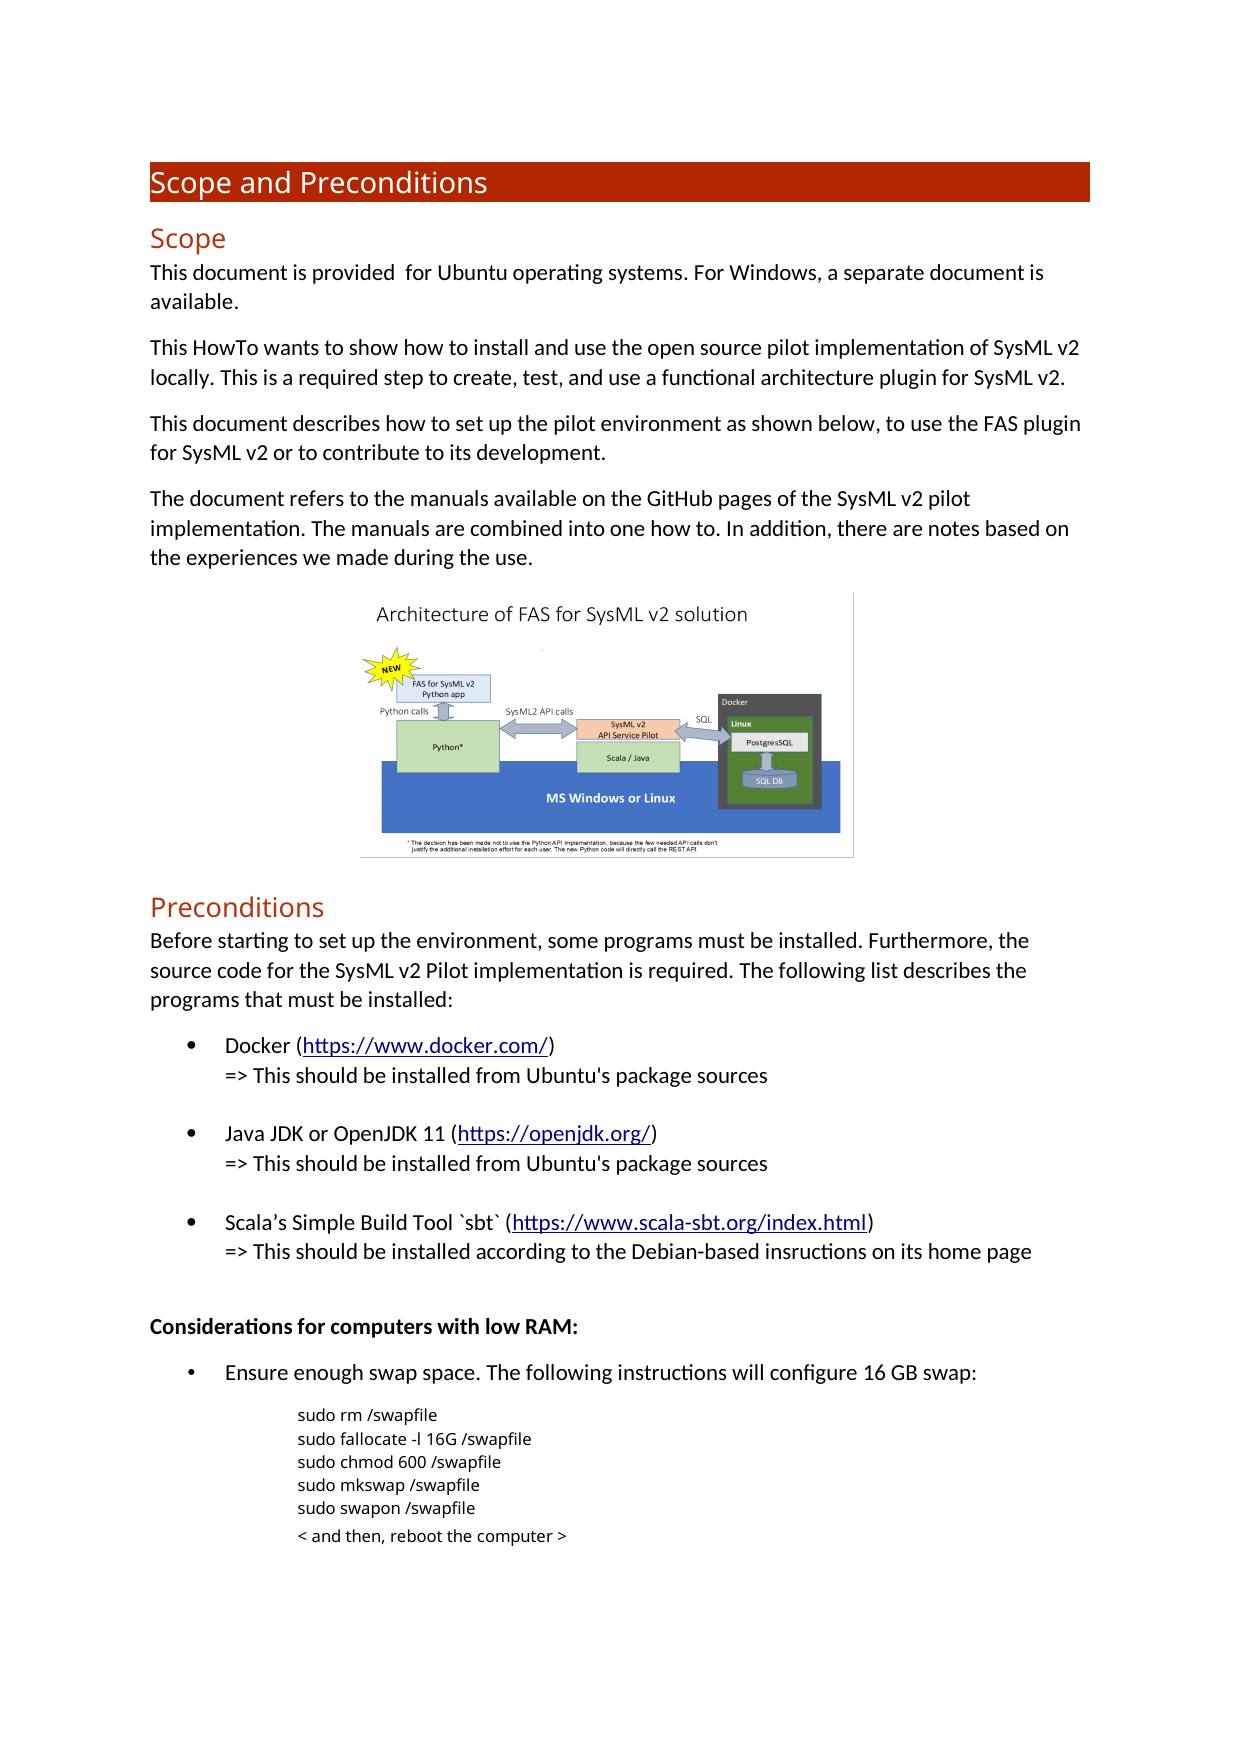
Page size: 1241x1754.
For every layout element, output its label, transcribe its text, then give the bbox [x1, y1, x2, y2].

subtitle Scope [150, 220, 1090, 257]
subtitle Scope and Preconditions [150, 162, 1090, 202]
text This HowTo wants to show how to install and use the open source pilot implementation of SysML v2 locally. This is a required step to create, test, and use a functional architecture plugin for SysML v2. [150, 333, 1090, 391]
list Java JDK or OpenJDK 11 (https://openjdk.org/) => This should be installed from Ubuntu's package sources [187, 1119, 1090, 1207]
text Considerations for computers with low RAM: [150, 1312, 1090, 1341]
text Before starting to set up the environment, some programs must be installed. Furthermore, the source code for the SysML v2 Pilot implementation is required. The following list describes the programs that must be installed: [150, 926, 1090, 1014]
text This document describes how to set up the pilot environment as shown below, to use the FAS plugin for SysML v2 or to contribute to its development. [150, 409, 1090, 467]
list Ensure enough swap space. The following instructions will configure 16 GB swap: [187, 1358, 1090, 1387]
text sudo rm /swapfile sudo fallocate -l 16G /swapfile sudo chmod 600 /swapfile sudo mkswap /swapfile sudo swapon /swapfile < and then, reboot the computer > [297, 1404, 1090, 1549]
list Docker (https://www.docker.com/) => This should be installed from Ubuntu's package sources [187, 1031, 1090, 1118]
text The document refers to the manuals available on the GitHub pages of the SysML v2 pilot implementation. The manuals are combined into one how to. In addition, there are notes based on the experiences we made during the use. [150, 484, 1090, 571]
text This document is provided for Ubuntu operating systems. For Windows, a separate document is available. [150, 258, 1090, 316]
list Scala’s Simple Build Tool `sbt` (https://www.scala-sbt.org/index.html) => This should be installed according to the Debian-based insructions on its home page [187, 1207, 1090, 1265]
subtitle Preconditions [150, 888, 1090, 925]
picture [360, 593, 854, 858]
